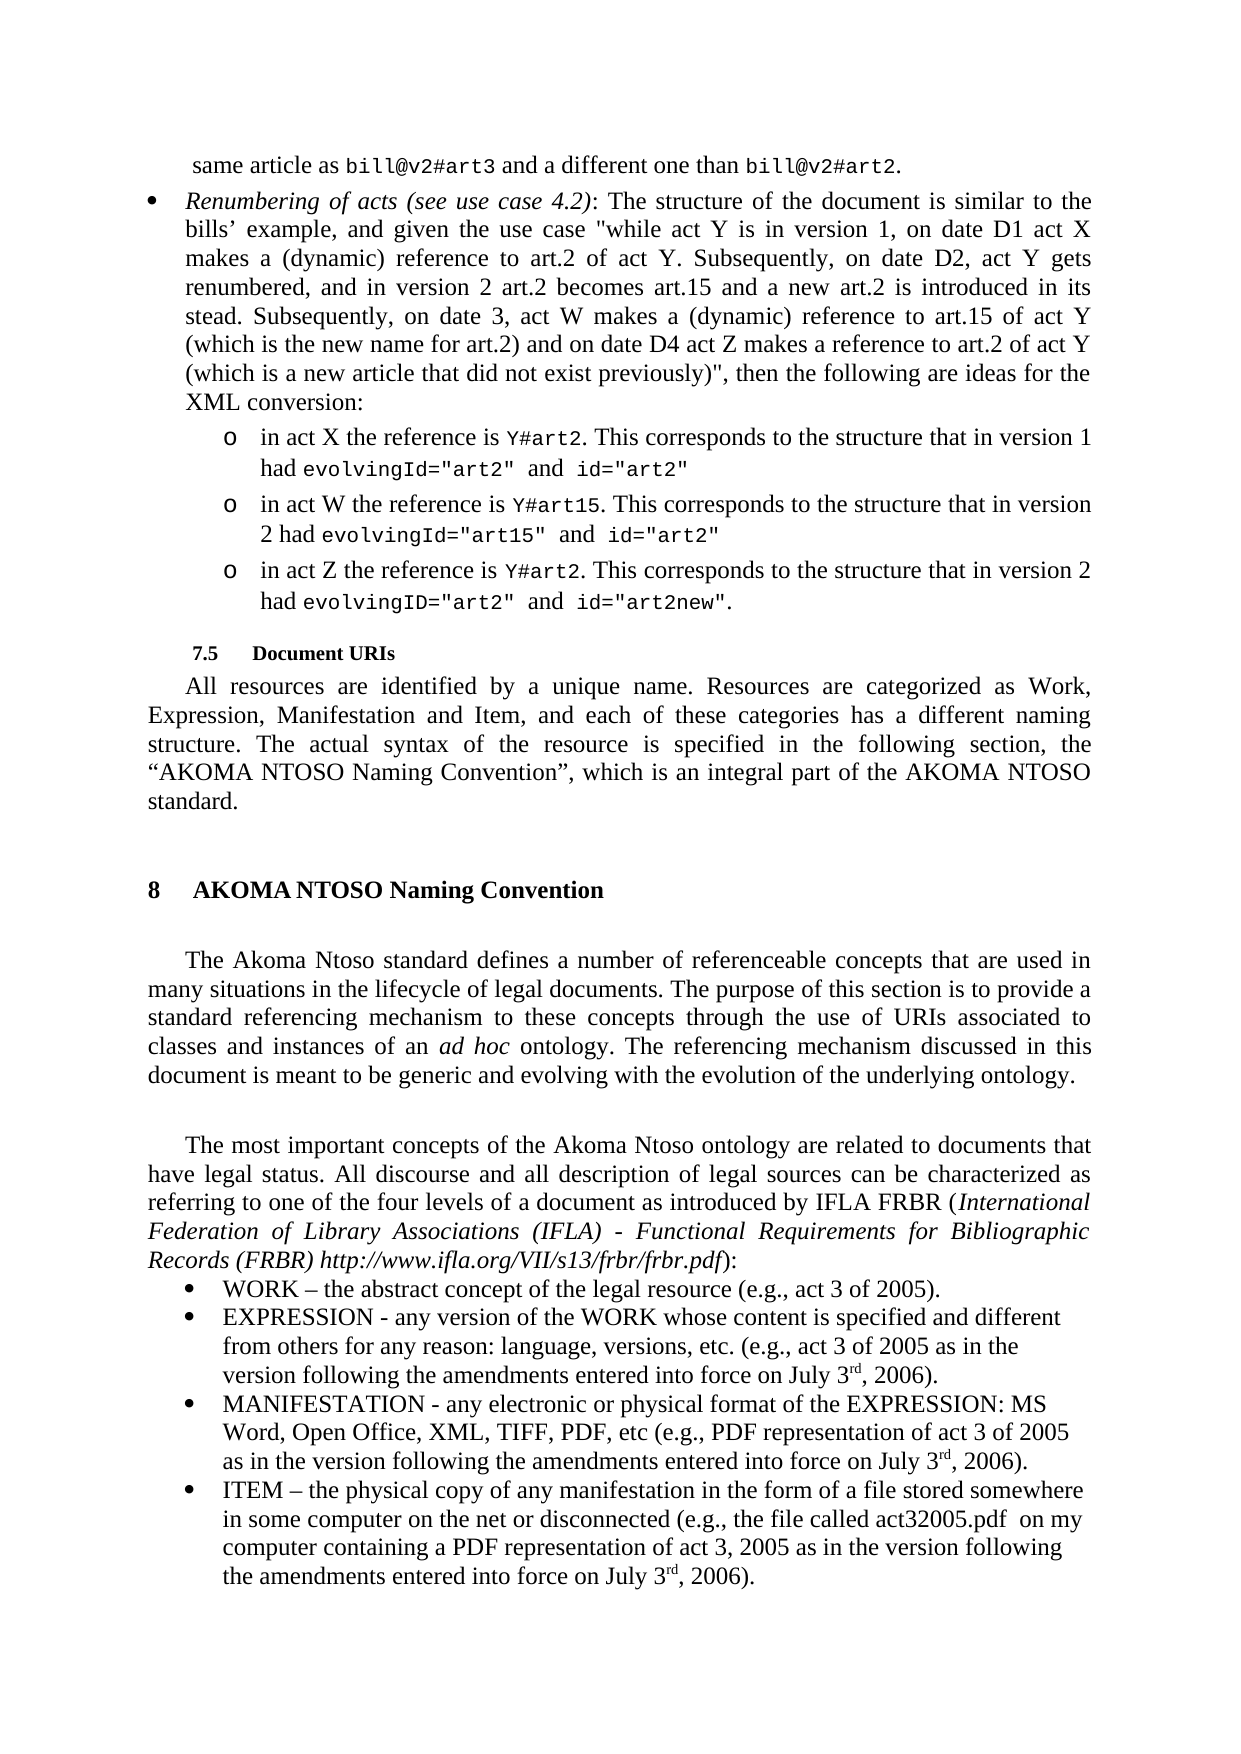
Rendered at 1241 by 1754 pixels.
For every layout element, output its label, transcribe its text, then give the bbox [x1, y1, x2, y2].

list in act Z the reference is Y#art2. This corresponds to the structure that in version 2 had evolvingID="art2" and id="art2new". [223, 555, 1092, 616]
subtitle Document URIs [192, 641, 1092, 665]
list MANIFESTATION - any electronic or physical format of the EXPRESSION: MS Word, Open Office, XML, TIFF, PDF, etc (e.g., PDF representation of act 3 of 2005 as in the version following the amendments entered into force on July 3rd, 2006). [185, 1389, 1092, 1475]
list in act W the reference is Y#art15. This corresponds to the structure that in version 2 had evolvingId="art15" and id="art2" [223, 489, 1092, 549]
text The Akoma Ntoso standard defines a number of referenceable concepts that are used in many situations in the lifecycle of legal documents. The purpose of this section is to provide a standard referencing mechanism to these concepts through the use of URIs associated to classes and instances of an ad hoc ontology. The referencing mechanism discussed in this document is meant to be generic and evolving with the evolution of the underlying ontology. [148, 945, 1092, 1089]
text All resources are identified by a unique name. Resources are categorized as Work, Expression, Manifestation and Item, and each of these categories has a different naming structure. The actual syntax of the resource is specified in the following section, the “AKOMA NTOSO Naming Convention”, which is an integral part of the AKOMA NTOSO standard. [148, 671, 1092, 815]
text The most important concepts of the Akoma Ntoso ontology are related to documents that have legal status. All discourse and all description of legal sources can be characterized as referring to one of the four levels of a document as introduced by IFLA FRBR (International Federation of Library Associations (IFLA) - Functional Requirements for Bibliographic Records (FRBR) http://www.ifla.org/VII/s13/frbr/frbr.pdf): [148, 1130, 1092, 1274]
subtitle AKOMA NTOSO Naming Convention [148, 875, 1092, 904]
list WORK – the abstract concept of the legal resource (e.g., act 3 of 2005). [185, 1274, 1092, 1302]
text same article as bill@v2#art3 and a different one than bill@v2#art2. [148, 150, 1092, 179]
list Renumbering of acts (see use case 4.2): The structure of the document is similar to the bills’ example, and given the use case "while act Y is in version 1, on date D1 act X makes a (dynamic) reference to art.2 of act Y. Subsequently, on date D2, act Y gets renumbered, and in version 2 art.2 becomes art.15 and a new art.2 is introduced in its stead. Subsequently, on date 3, act W makes a (dynamic) reference to art.15 of act Y (which is the new name for art.2) and on date D4 act Z makes a reference to art.2 of act Y (which is a new article that did not exist previously)", then the following are ideas for the XML conversion: [148, 186, 1092, 416]
list ITEM – the physical copy of any manifestation in the form of a file stored somewhere in some computer on the net or disconnected (e.g., the file called act32005.pdf on my computer containing a PDF representation of act 3, 2005 as in the version following the amendments entered into force on July 3rd, 2006). [185, 1475, 1092, 1590]
list in act X the reference is Y#art2. This corresponds to the structure that in version 1 had evolvingId="art2" and id="art2" [223, 422, 1092, 482]
list EXPRESSION - any version of the WORK whose content is specified and different from others for any reason: language, versions, etc. (e.g., act 3 of 2005 as in the version following the amendments entered into force on July 3rd, 2006). [185, 1302, 1092, 1389]
